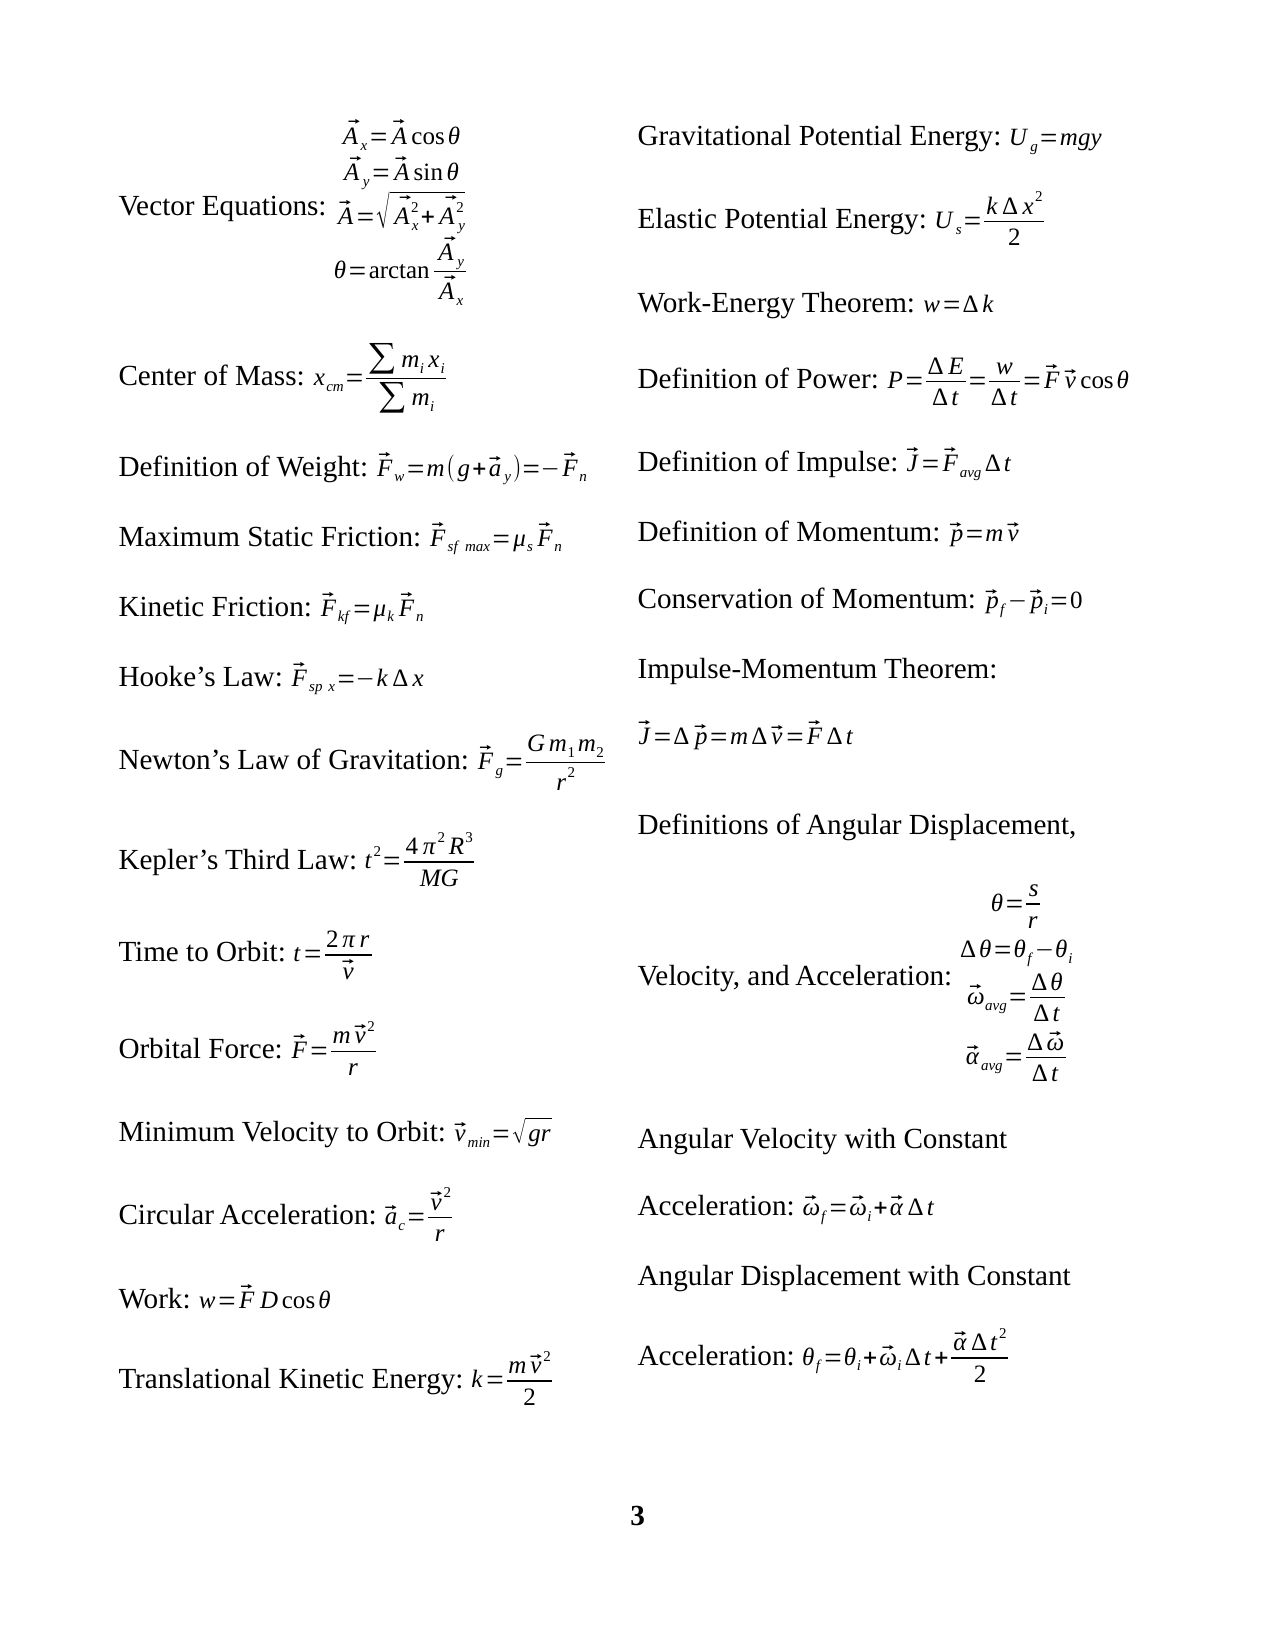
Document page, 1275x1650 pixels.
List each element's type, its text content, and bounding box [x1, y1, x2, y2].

text Conservation of Momentum: [637, 582, 1157, 618]
text Kinetic Friction: [118, 589, 637, 625]
text Definition of Momentum: [637, 514, 1157, 548]
text Vector Equations: [118, 118, 637, 308]
text Work: [118, 1281, 637, 1314]
text Minimum Velocity to Orbit: [118, 1114, 637, 1151]
text Definitions of Angular Displacement, Velocity, and Acceleration: [637, 807, 1157, 1087]
text Newton’s Law of Gravitation: [118, 729, 637, 795]
text Translational Kinetic Energy: [118, 1348, 637, 1411]
text Definition of Impulse: [637, 444, 1157, 481]
text Definition of Power: [637, 352, 1157, 411]
text Time to Orbit: [118, 925, 637, 984]
text Impulse-Momentum Theorem: [637, 652, 1157, 750]
text Definition of Weight: [118, 449, 637, 485]
text Center of Mass: [118, 342, 637, 415]
text Hooke’s Law: [118, 659, 637, 695]
text Angular Displacement with Constant Acceleration: [637, 1258, 1157, 1388]
text Work-Energy Theorem: [637, 285, 1157, 318]
text Maximum Static Friction: [118, 519, 637, 555]
text Elastic Potential Energy: [637, 188, 1157, 251]
text Orbital Force: [118, 1018, 637, 1081]
text Angular Velocity with Constant Acceleration: [637, 1121, 1157, 1224]
text Gravitational Potential Energy: [637, 118, 1157, 155]
text Kepler’s Third Law: [118, 829, 637, 892]
text Circular Acceleration: [118, 1184, 637, 1247]
